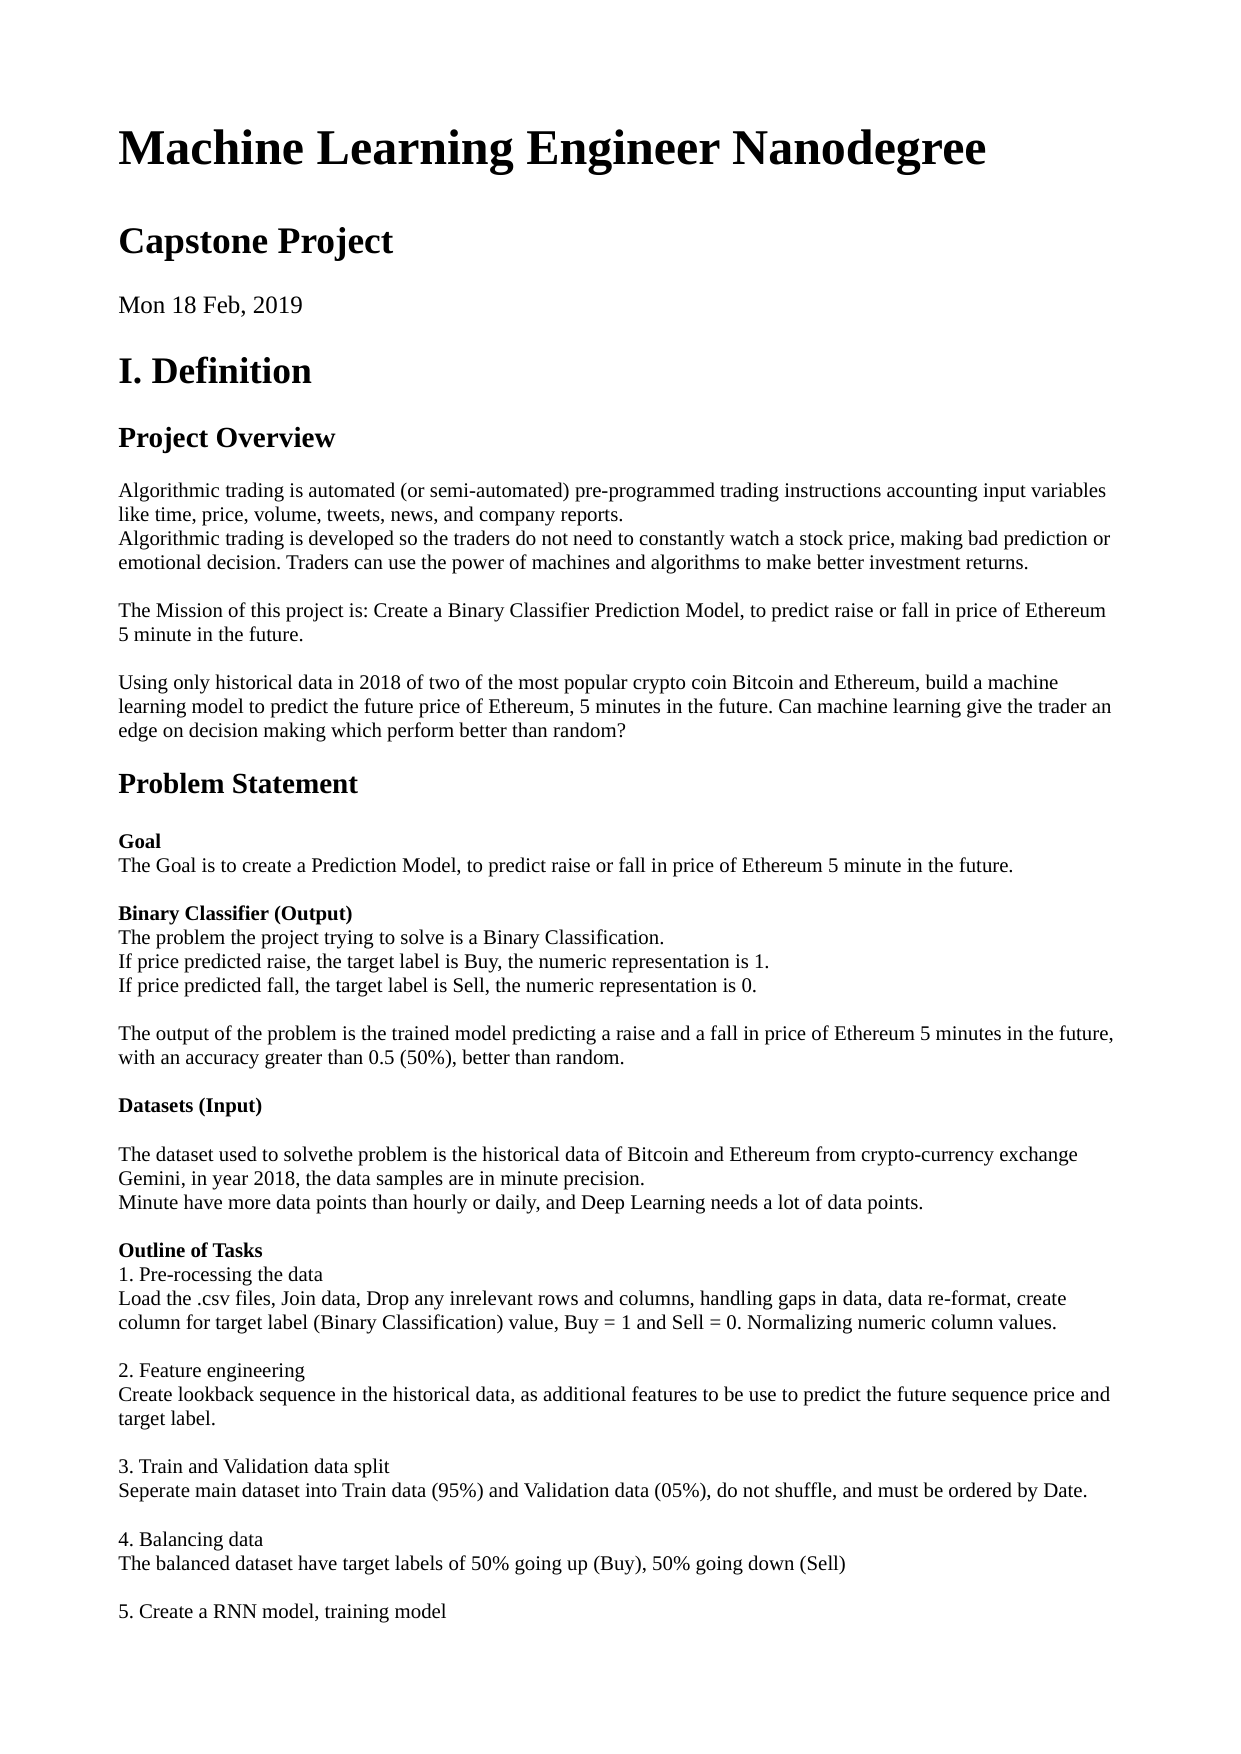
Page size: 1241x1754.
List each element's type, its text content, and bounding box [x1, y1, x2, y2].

text Outline of Tasks [118, 1238, 1122, 1262]
text Algorithmic trading is automated (or semi-automated) pre-programmed trading instructions accounting input variables like time, price, volume, tweets, news, and company reports. [118, 478, 1122, 526]
subtitle Problem Statement [118, 766, 1122, 800]
text The output of the problem is the trained model predicting a raise and a fall in price of Ethereum 5 minutes in the future, with an accuracy greater than 0.5 (50%), better than random. [118, 1021, 1122, 1069]
text The balanced dataset have target labels of 50% going up (Buy), 50% going down (Sell) [118, 1551, 1122, 1574]
text Create lookback sequence in the historical data, as additional features to be use to predict the future sequence price and target label. [118, 1382, 1122, 1430]
text Algorithmic trading is developed so the traders do not need to constantly watch a stock price, making bad prediction or emotional decision. Traders can use the power of machines and algorithms to make better investment returns. [118, 526, 1122, 574]
text Binary Classifier (Output) [118, 901, 1122, 925]
text 4. Balancing data [118, 1526, 1122, 1551]
text Seperate main dataset into Train data (95%) and Validation data (05%), do not shuffle, and must be ordered by Date. [118, 1478, 1122, 1502]
text Load the .csv files, Join data, Drop any inrelevant rows and columns, handling gaps in data, data re-format, create column for target label (Binary Classification) value, Buy = 1 and Sell = 0. Normalizing numeric column values. [118, 1286, 1122, 1334]
text If price predicted raise, the target label is Buy, the numeric representation is 1. [118, 949, 1122, 973]
text The Mission of this project is: Create a Binary Classifier Prediction Model, to predict raise or fall in price of Ethereum 5 minute in the future. [118, 598, 1122, 646]
text 2. Feature engineering [118, 1358, 1122, 1382]
subtitle I. Definition [118, 348, 1122, 391]
subtitle Project Overview [118, 420, 1122, 453]
text The dataset used to solvethe problem is the historical data of Bitcoin and Ethereum from crypto-currency exchange Gemini, in year 2018, the data samples are in minute precision. [118, 1141, 1122, 1189]
text If price predicted fall, the target label is Sell, the numeric representation is 0. [118, 973, 1122, 997]
text 1. Pre-rocessing the data [118, 1262, 1122, 1286]
text Datasets (Input) [118, 1093, 1122, 1117]
text Using only historical data in 2018 of two of the most popular crypto coin Bitcoin and Ethereum, build a machine learning model to predict the future price of Ethereum, 5 minutes in the future. Can machine learning give the trader an edge on decision making which perform better than random? [118, 670, 1122, 742]
text 5. Create a RNN model, training model [118, 1599, 1122, 1623]
text The problem the project trying to solve is a Binary Classification. [118, 925, 1122, 949]
text Goal [118, 829, 1122, 853]
text Mon 18 Feb, 2019 [118, 262, 1122, 319]
text The Goal is to create a Prediction Model, to predict raise or fall in price of Ethereum 5 minute in the future. [118, 853, 1122, 877]
subtitle Machine Learning Engineer Nanodegree [118, 118, 1122, 176]
text Minute have more data points than hourly or daily, and Deep Learning needs a lot of data points. [118, 1189, 1122, 1214]
subtitle Capstone Project [118, 219, 1122, 262]
text 3. Train and Validation data split [118, 1454, 1122, 1478]
